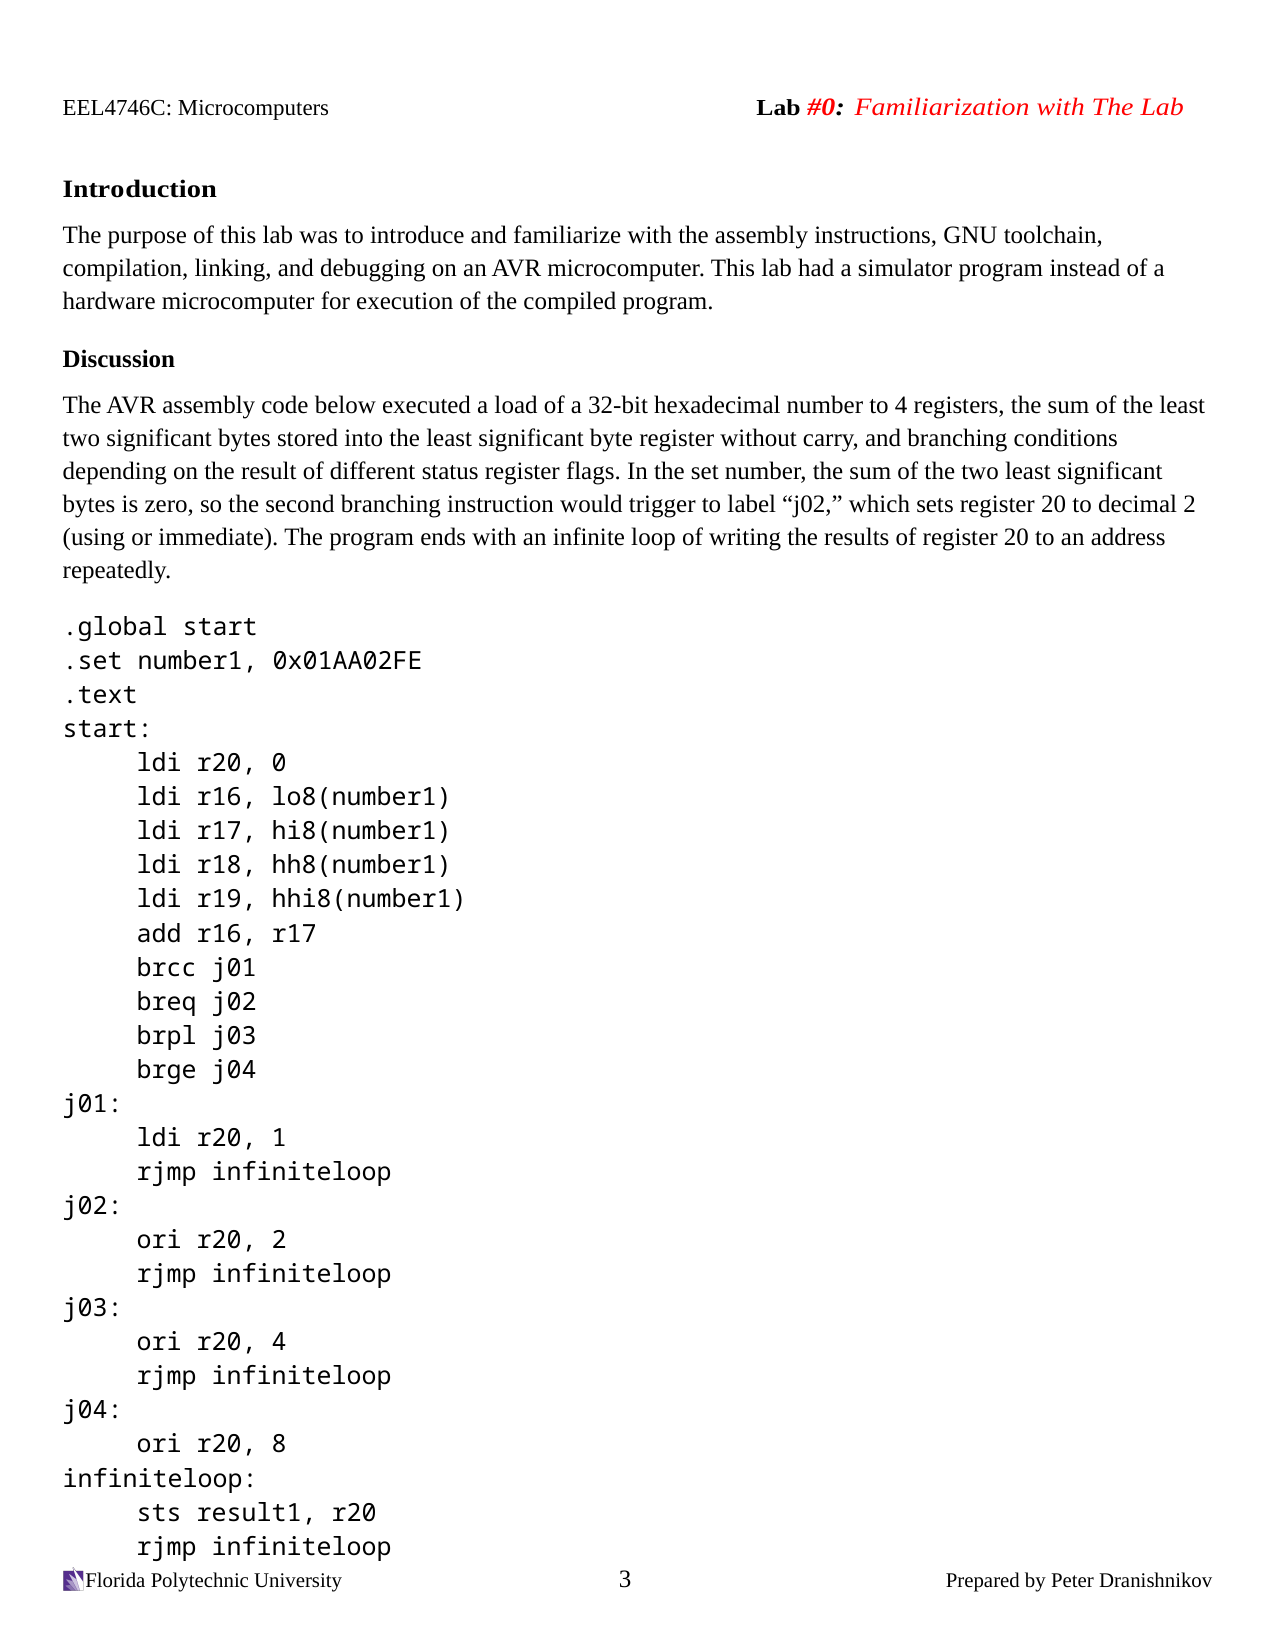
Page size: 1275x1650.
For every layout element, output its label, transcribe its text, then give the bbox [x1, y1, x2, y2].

text rjmp infiniteloop [62, 1256, 1212, 1290]
text brpl j03 [62, 1017, 1212, 1051]
text ori r20, 2 [62, 1222, 1212, 1256]
text start: [62, 711, 1212, 745]
text j03: [62, 1290, 1212, 1324]
picture [62, 1567, 86, 1591]
text .text [62, 677, 1212, 711]
text ldi r20, 1 [62, 1119, 1212, 1154]
text ldi r18, hh8(number1) [62, 847, 1212, 881]
text j01: [62, 1086, 1212, 1119]
text The AVR assembly code below executed a load of a 32-bit hexadecimal number to 4 registers, the sum of the least two significant bytes stored into the least significant byte register without carry, and branching conditions depending on the result of different status register flags. In the set number, the sum of the two least significant bytes is zero, so the second branching instruction would trigger to label “j02,” which sets register 20 to decimal 2 (using or immediate). The program ends with an infinite loop of writing the results of register 20 to an address repeatedly. [62, 390, 1212, 583]
text ldi r19, hhi8(number1) [62, 881, 1212, 915]
text The purpose of this lab was to introduce and familiarize with the assembly instructions, GNU toolchain, compilation, linking, and debugging on an AVR microcomputer. This lab had a simulator program instead of a hardware microcomputer for execution of the compiled program. [62, 220, 1212, 315]
text ldi r17, hi8(number1) [62, 813, 1212, 847]
text ldi r16, lo8(number1) [62, 779, 1212, 813]
text sts result1, r20 [62, 1494, 1212, 1528]
text breq j02 [62, 983, 1212, 1017]
text ori r20, 8 [62, 1426, 1212, 1460]
text ori r20, 4 [62, 1324, 1212, 1358]
text rjmp infiniteloop [62, 1154, 1212, 1188]
text .global start [62, 609, 1212, 643]
subtitle Introduction [62, 174, 1212, 203]
text add r16, r17 [62, 915, 1212, 949]
text infiniteloop: [62, 1460, 1212, 1494]
subtitle Discussion [62, 344, 1212, 373]
text j04: [62, 1392, 1212, 1426]
text j02: [62, 1188, 1212, 1222]
text ldi r20, 0 [62, 745, 1212, 779]
text brcc j01 [62, 949, 1212, 983]
text rjmp infiniteloop [62, 1528, 1212, 1562]
text brge j04 [62, 1051, 1212, 1086]
text rjmp infiniteloop [62, 1358, 1212, 1392]
text .set number1, 0x01AA02FE [62, 643, 1212, 677]
